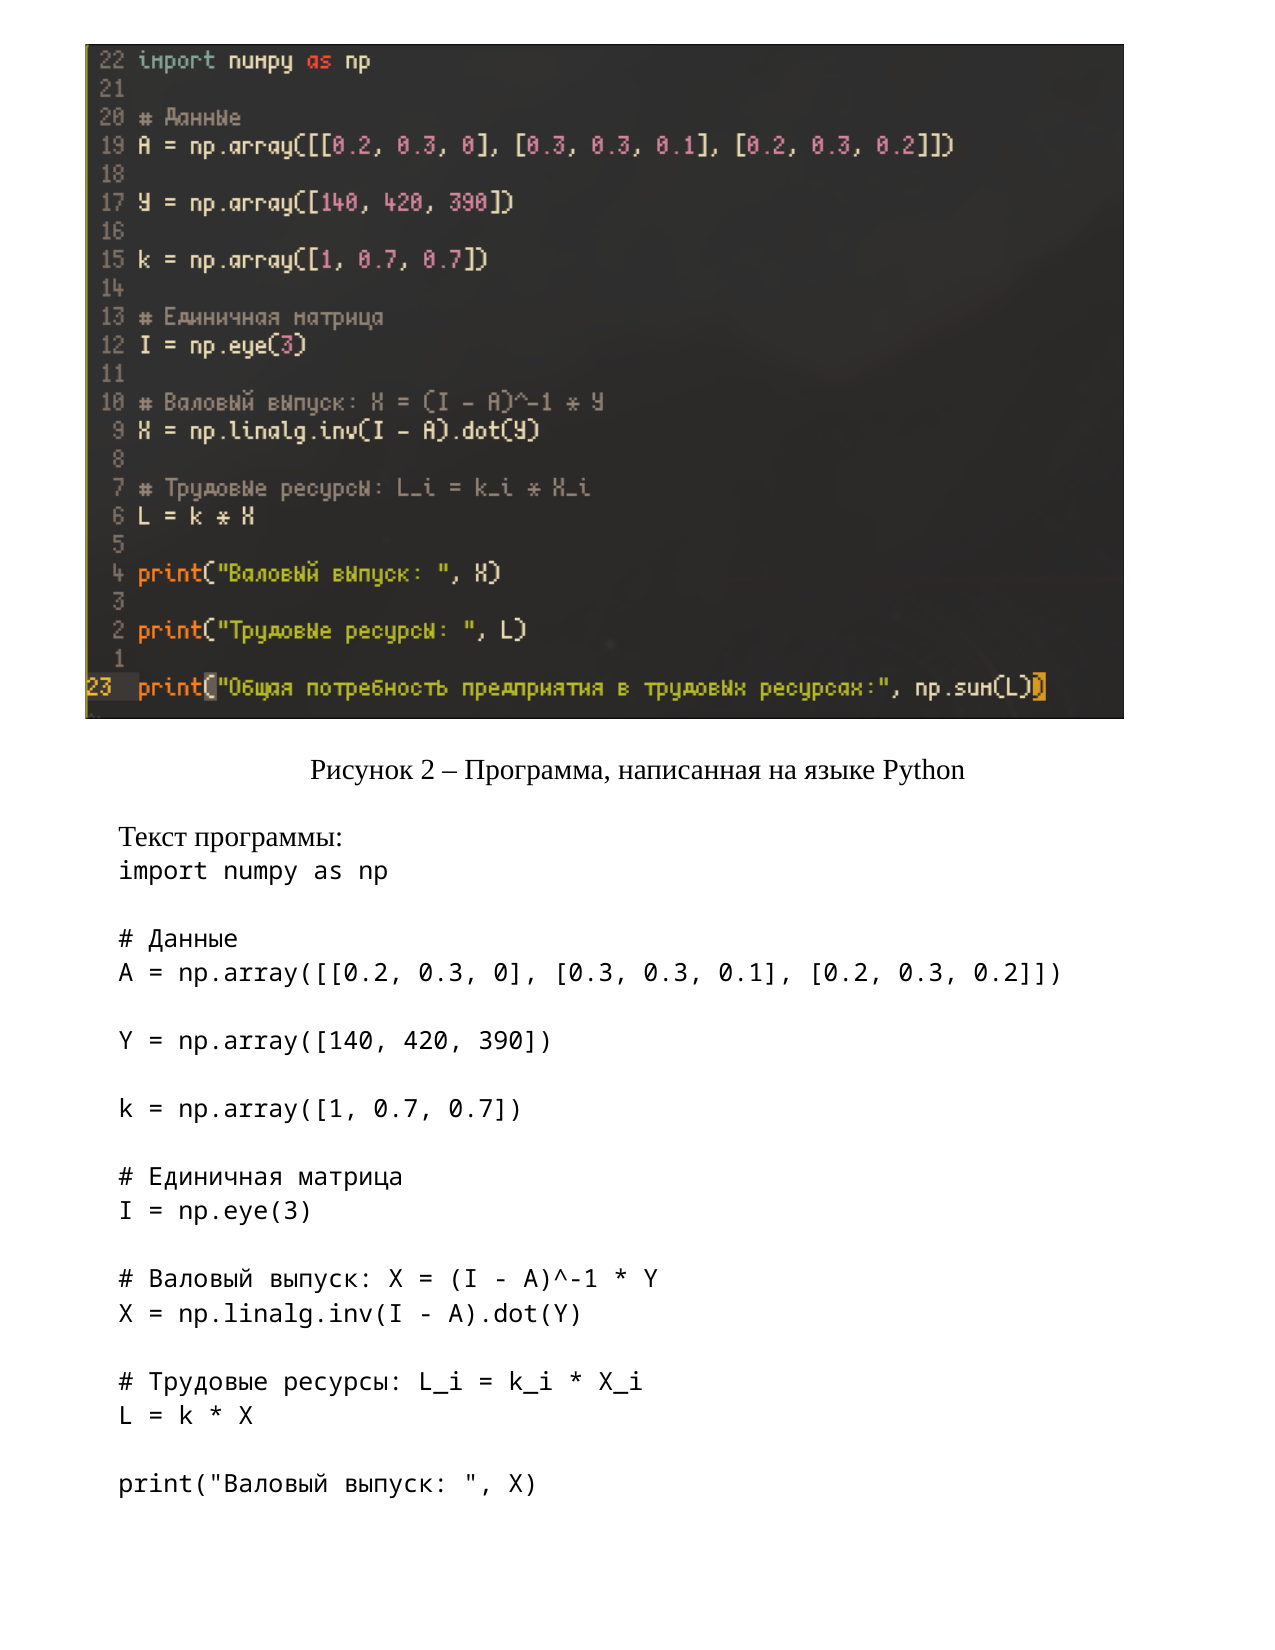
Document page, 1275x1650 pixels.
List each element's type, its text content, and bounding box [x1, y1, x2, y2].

text # Трудовые ресурсы: L_i = k_i * X_i [118, 1363, 1157, 1397]
text # Валовый выпуск: X = (I - A)^-1 * Y [118, 1261, 1157, 1295]
text Y = np.array([140, 420, 390]) [118, 1023, 1157, 1057]
text # Единичная матрица [118, 1159, 1157, 1193]
text k = np.array([1, 0.7, 0.7]) [118, 1091, 1157, 1125]
text import numpy as np [118, 852, 1157, 886]
text Рисунок 2 – Программа, написанная на языке Python [118, 752, 1157, 785]
text X = np.linalg.inv(I - A).dot(Y) [118, 1295, 1157, 1329]
text print("Валовый выпуск: ", X) [118, 1466, 1157, 1499]
text A = np.array([[0.2, 0.3, 0], [0.3, 0.3, 0.1], [0.2, 0.3, 0.2]]) [118, 954, 1157, 989]
text L = k * X [118, 1397, 1157, 1431]
text Текст программы: [118, 819, 1157, 852]
text # Данные [118, 921, 1157, 954]
picture [85, 44, 1124, 719]
text I = np.eye(3) [118, 1193, 1157, 1227]
